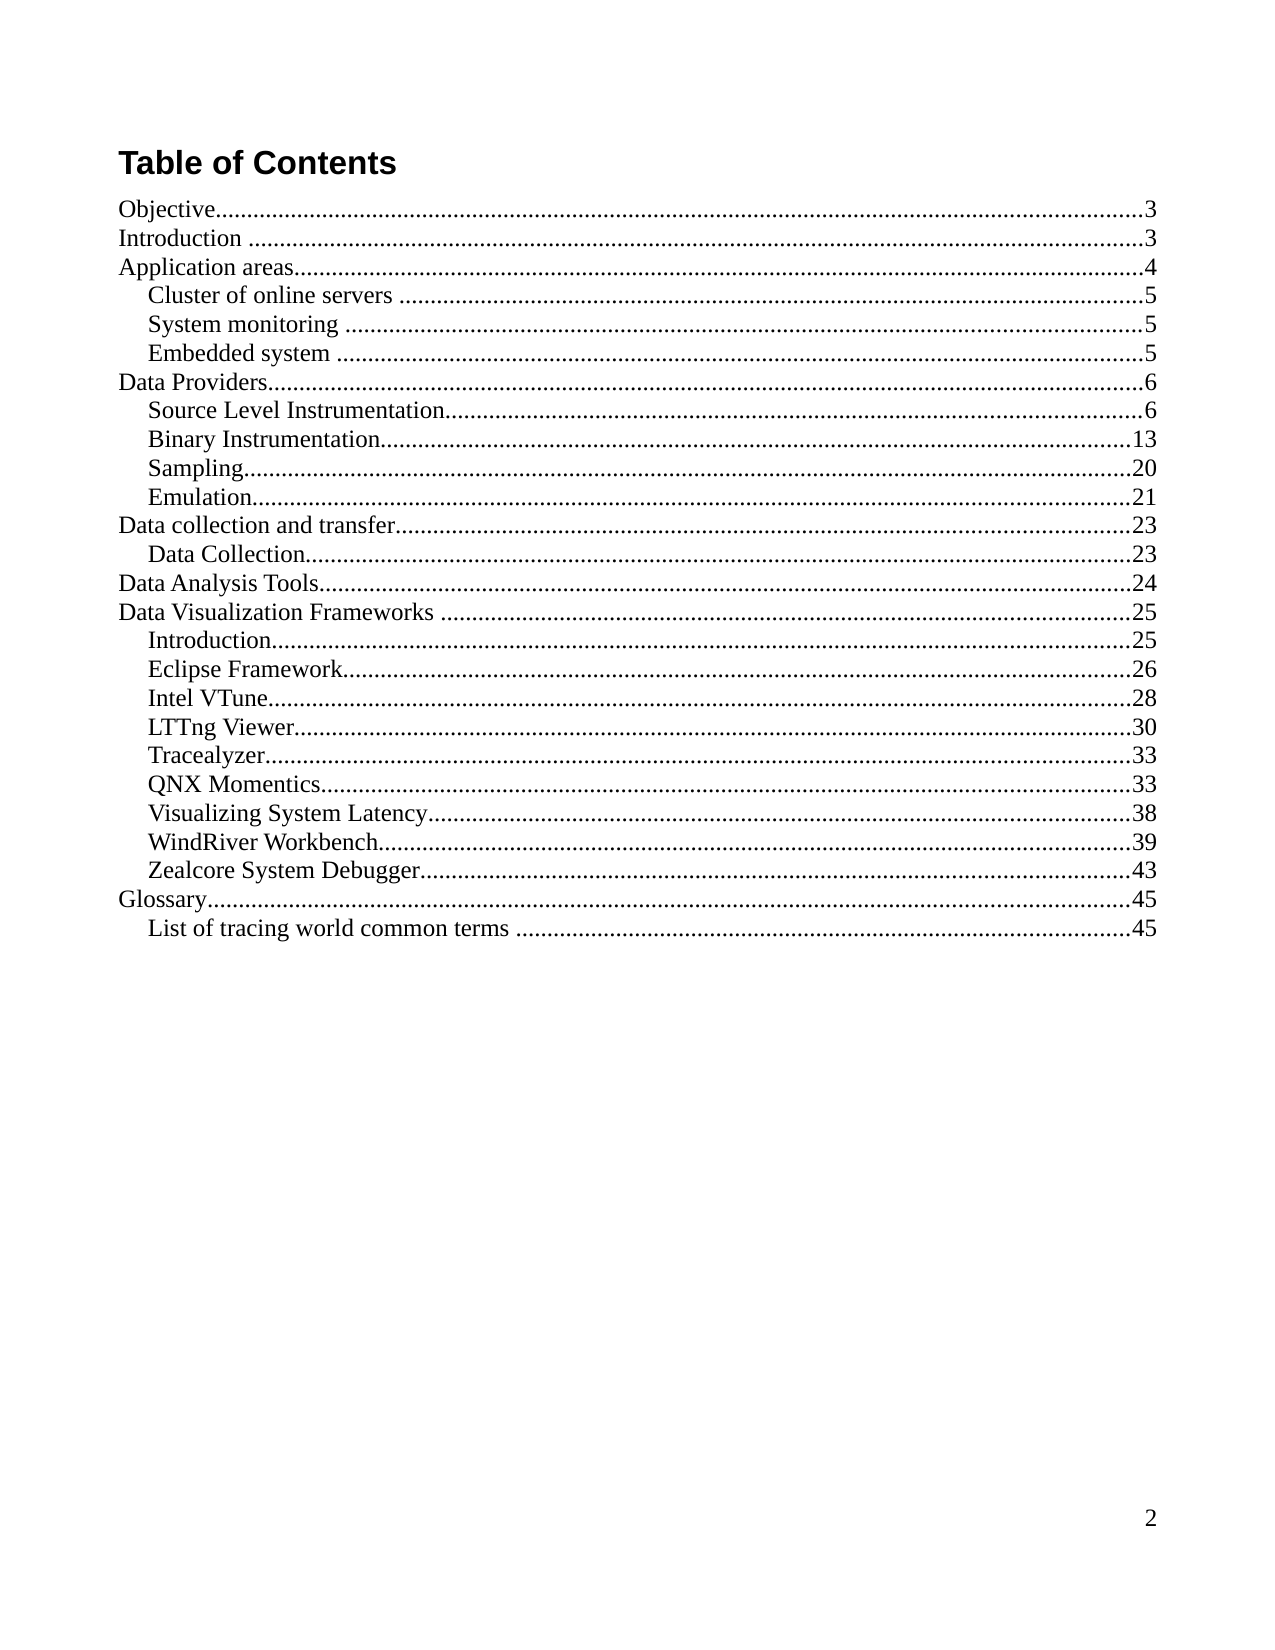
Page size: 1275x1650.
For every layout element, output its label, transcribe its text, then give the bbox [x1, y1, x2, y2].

text Cluster of online servers 5 [148, 280, 1157, 309]
text WindRiver Workbench 39 [148, 827, 1157, 855]
text Intel VTune 28 [148, 683, 1157, 712]
text QNX Momentics 33 [148, 769, 1157, 798]
text Binary Instrumentation 13 [148, 424, 1157, 453]
text Data Collection 23 [148, 539, 1157, 568]
text Introduction 25 [148, 625, 1157, 654]
text List of tracing world common terms 45 [148, 913, 1157, 942]
text Sampling 20 [148, 453, 1157, 482]
text Zealcore System Debugger 43 [148, 855, 1157, 884]
text Source Level Instrumentation 6 [148, 395, 1157, 424]
subtitle Table of Contents [118, 143, 1157, 182]
text Data Analysis Tools 24 [118, 568, 1157, 597]
text Glossary 45 [118, 884, 1157, 913]
text Data Visualization Frameworks 25 [118, 597, 1157, 625]
text Embedded system 5 [148, 338, 1157, 367]
text Tracealyzer 33 [148, 740, 1157, 769]
text Visualizing System Latency 38 [148, 798, 1157, 827]
text Objective 3 [118, 194, 1157, 223]
text Emulation 21 [148, 482, 1157, 510]
text Data Providers 6 [118, 367, 1157, 395]
text Introduction 3 [118, 223, 1157, 252]
text LTTng Viewer 30 [148, 712, 1157, 740]
text Application areas 4 [118, 252, 1157, 280]
text Data collection and transfer 23 [118, 510, 1157, 539]
text System monitoring 5 [148, 309, 1157, 338]
text Eclipse Framework 26 [148, 654, 1157, 683]
